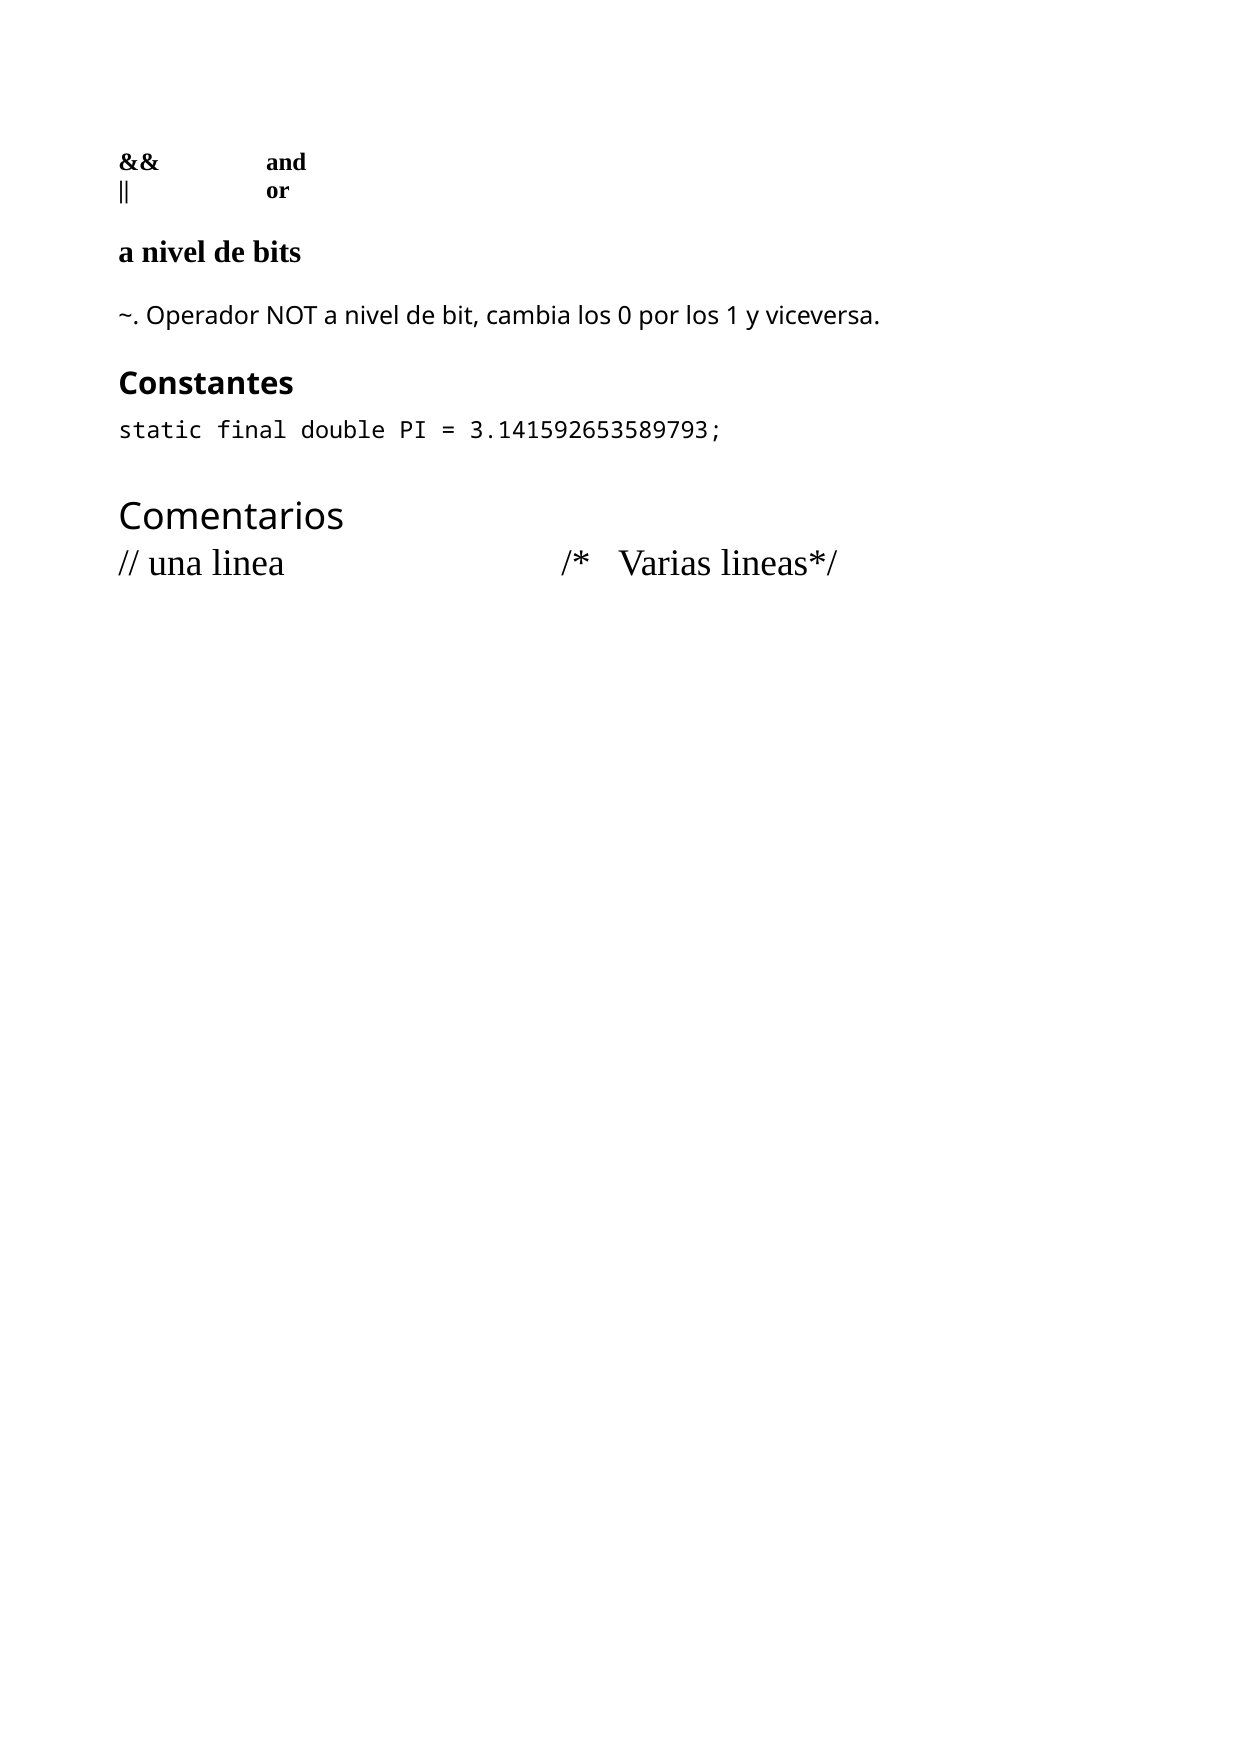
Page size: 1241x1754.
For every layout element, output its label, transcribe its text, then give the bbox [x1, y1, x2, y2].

text ~. Operador NOT a nivel de bit, cambia los 0 por los 1 y viceversa. [118, 298, 1122, 332]
text static final double PI = 3.141592653589793; [118, 403, 1122, 446]
text Constantes [118, 361, 1122, 403]
text Comentarios [118, 489, 1122, 541]
text // una linea /* Varias lineas*/ [118, 541, 1122, 584]
text && and [118, 147, 1122, 176]
text || or [118, 176, 1122, 204]
text a nivel de bits [118, 233, 1122, 269]
